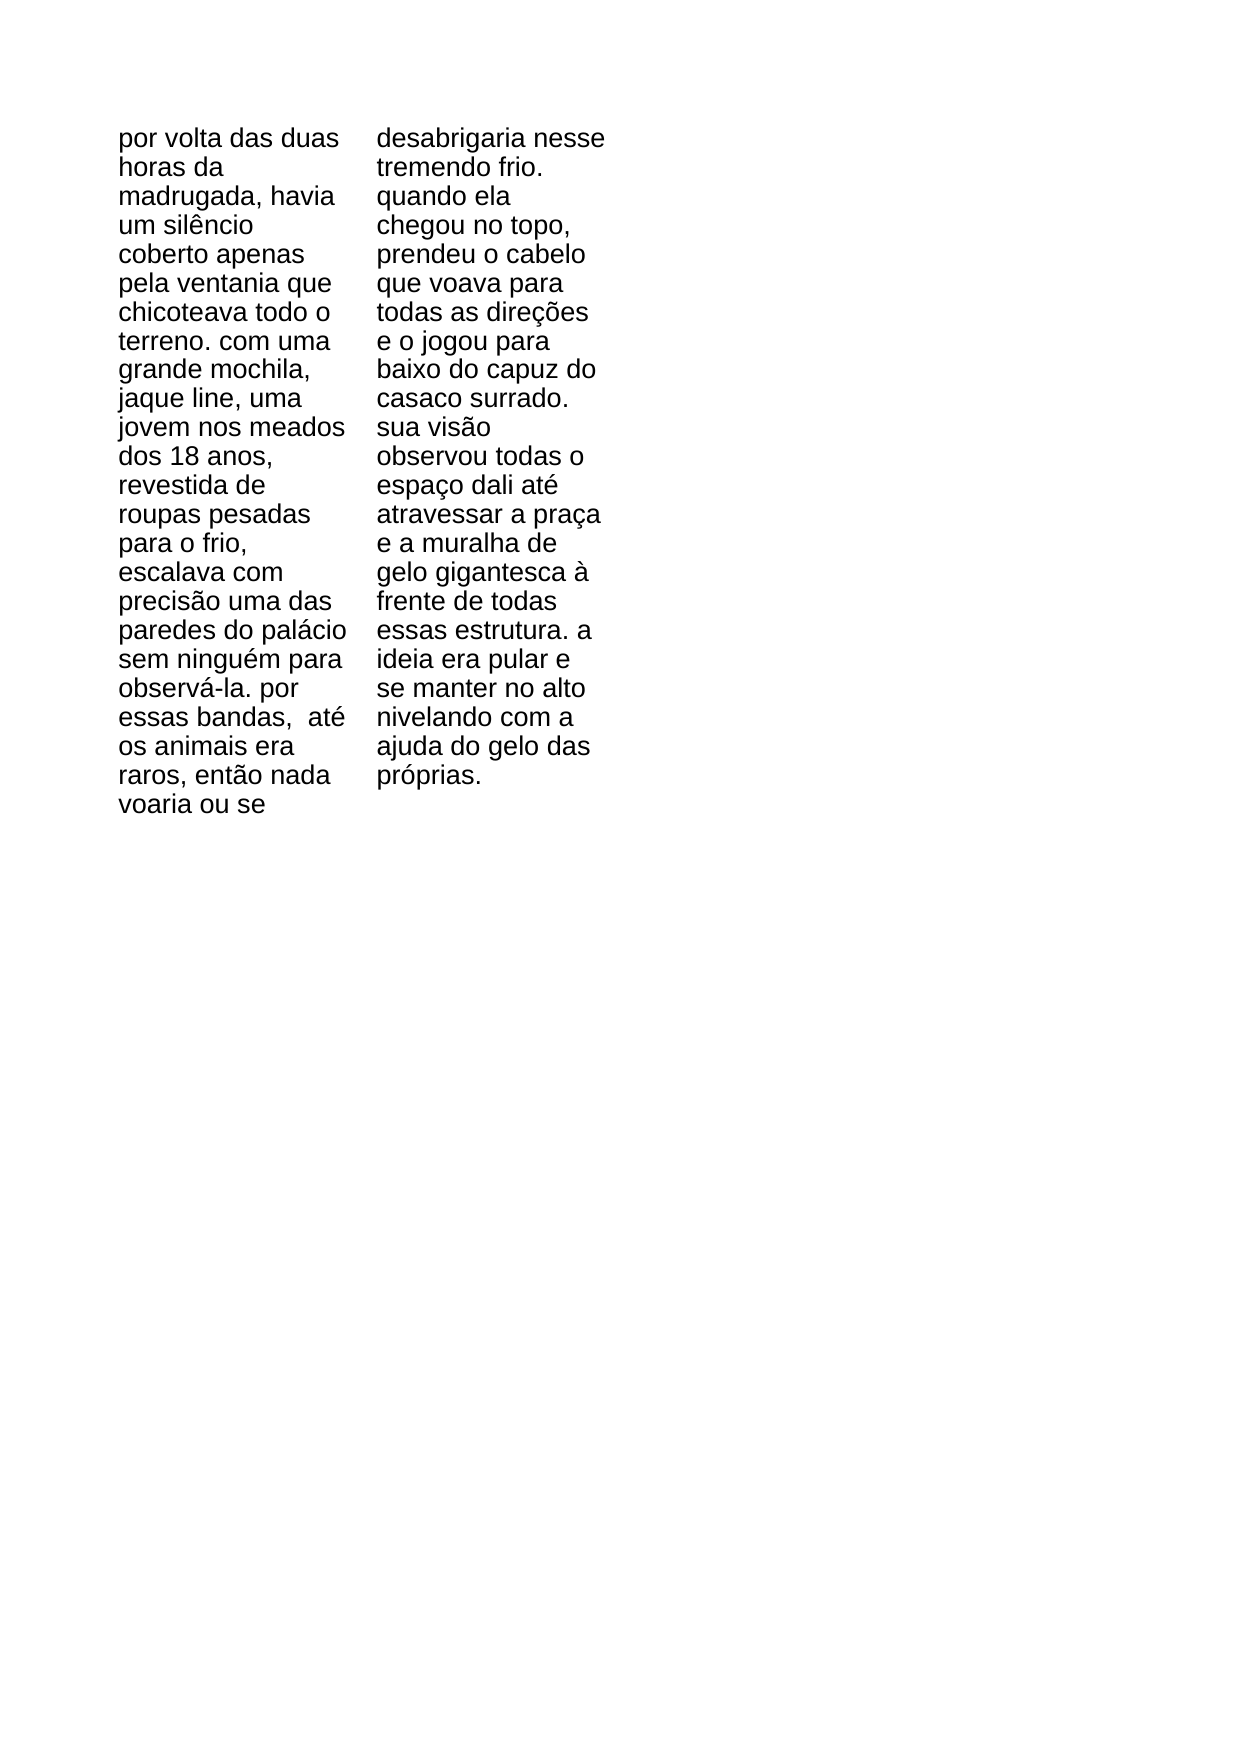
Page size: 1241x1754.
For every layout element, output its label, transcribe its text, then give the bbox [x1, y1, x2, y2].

text desabrigaria nesse tremendo frio. quando ela chegou no topo, prendeu o cabelo que voava para todas as direções e o jogou para baixo do capuz do casaco surrado. sua visão observou todas o espaço dali até atravessar a praça e a muralha de gelo gigantesca à frente de todas essas estrutura. a ideia era pular e se manter no alto nivelando com a ajuda do gelo das próprias. [376, 124, 605, 790]
text por volta das duas horas da madrugada, havia um silêncio coberto apenas pela ventania que chicoteava todo o terreno. com uma grande mochila, jaque line, uma jovem nos meados dos 18 anos, revestida de roupas pesadas para o frio, escalava com precisão uma das paredes do palácio sem ninguém para observá-la. por essas bandas, até os animais era raros, então nada voaria ou se [118, 124, 347, 819]
